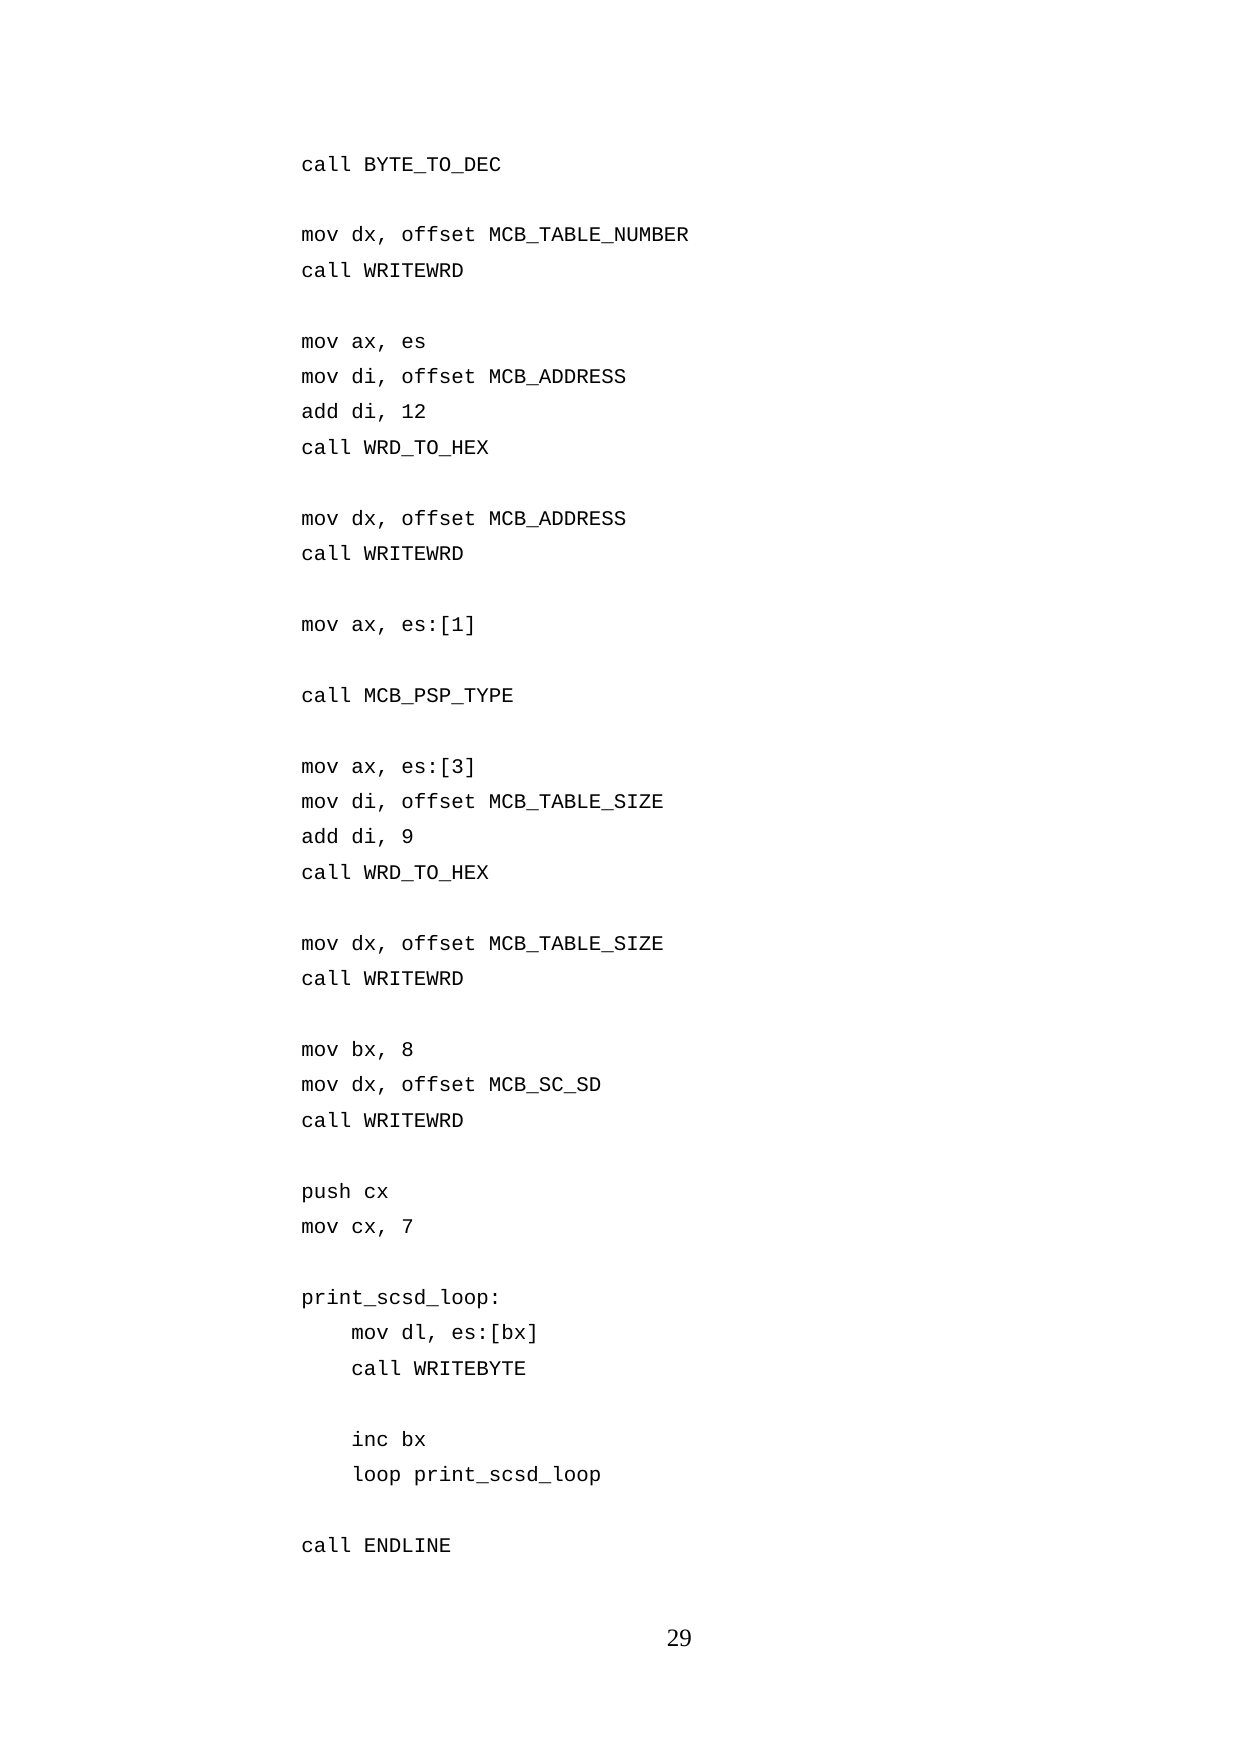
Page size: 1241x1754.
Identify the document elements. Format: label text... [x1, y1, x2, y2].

text call WRITEWRD [177, 1110, 1181, 1133]
text call WRD_TO_HEX [177, 862, 1181, 886]
text mov cx, 7 [177, 1216, 1181, 1240]
text mov di, offset MCB_ADDRESS [177, 366, 1181, 390]
text add di, 12 [177, 401, 1181, 425]
text inc bx [177, 1428, 1181, 1452]
text loop print_scsd_loop [177, 1464, 1181, 1488]
text mov dx, offset MCB_ADDRESS [177, 508, 1181, 531]
text call WRITEWRD [177, 543, 1181, 567]
text call BYTE_TO_DEC [177, 153, 1181, 177]
text call MCB_PSP_TYPE [177, 685, 1181, 708]
text call WRITEWRD [177, 260, 1181, 283]
text mov ax, es:[3] [177, 756, 1181, 779]
text print_scsd_loop: [177, 1287, 1181, 1311]
text mov ax, es:[1] [177, 614, 1181, 638]
text mov bx, 8 [177, 1039, 1181, 1063]
text mov dx, offset MCB_TABLE_NUMBER [177, 224, 1181, 248]
text mov di, offset MCB_TABLE_SIZE [177, 791, 1181, 815]
text add di, 9 [177, 826, 1181, 850]
text mov dl, es:[bx] [177, 1322, 1181, 1346]
text call ENDLINE [177, 1535, 1181, 1558]
text mov ax, es [177, 331, 1181, 354]
text call WRITEBYTE [177, 1358, 1181, 1381]
text push cx [177, 1181, 1181, 1204]
text mov dx, offset MCB_TABLE_SIZE [177, 933, 1181, 956]
text call WRD_TO_HEX [177, 437, 1181, 461]
text mov dx, offset MCB_SC_SD [177, 1074, 1181, 1098]
text call WRITEWRD [177, 968, 1181, 992]
